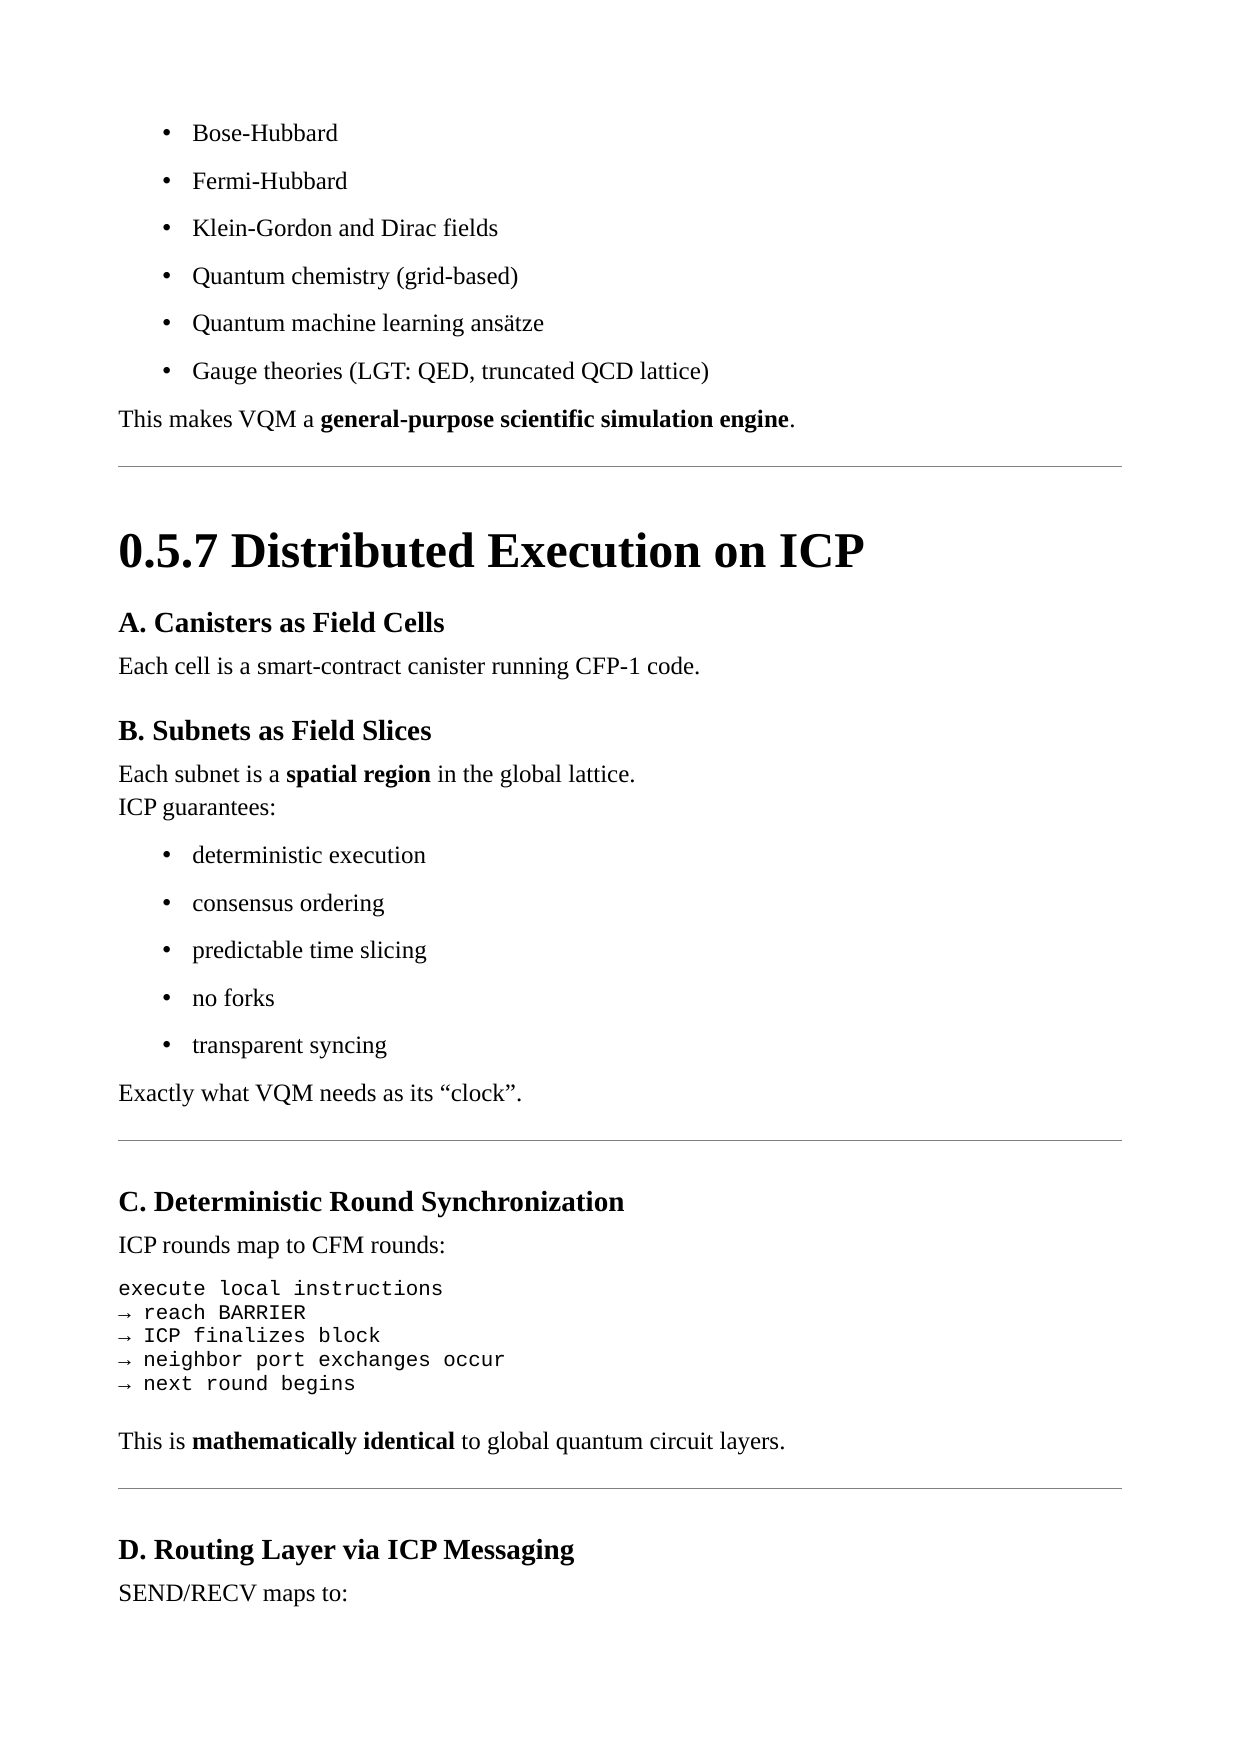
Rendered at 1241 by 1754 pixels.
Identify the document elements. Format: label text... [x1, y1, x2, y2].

list Quantum machine learning ansätze [162, 308, 1122, 337]
list Bose-Hubbard [162, 118, 1122, 147]
list consensus ordering [162, 888, 1122, 916]
text → neighbor port exchanges occur [118, 1349, 1122, 1373]
list Klein-Gordon and Dirac fields [162, 213, 1122, 242]
list no forks [162, 983, 1122, 1012]
text → next round begins [118, 1373, 1122, 1396]
subtitle 0.5.7 Distributed Execution on ICP [118, 521, 1122, 578]
text Exactly what VQM needs as its “clock”. [118, 1078, 1122, 1107]
text Each cell is a smart-contract canister running CFP-1 code. [118, 651, 1122, 680]
list transparent syncing [162, 1031, 1122, 1059]
list predictable time slicing [162, 935, 1122, 964]
text → ICP finalizes block [118, 1326, 1122, 1349]
subtitle C. Deterministic Round Synchronization [118, 1184, 1122, 1218]
text execute local instructions [118, 1278, 1122, 1302]
subtitle A. Canisters as Field Cells [118, 605, 1122, 639]
text This is mathematically identical to global quantum circuit layers. [118, 1426, 1122, 1455]
text SEND/RECV maps to: [118, 1578, 1122, 1607]
subtitle D. Routing Layer via ICP Messaging [118, 1532, 1122, 1566]
list Fermi-Hubbard [162, 166, 1122, 194]
list Gauge theories (LGT: QED, truncated QCD lattice) [162, 356, 1122, 385]
list Quantum chemistry (grid-based) [162, 261, 1122, 290]
text ICP rounds map to CFM rounds: [118, 1231, 1122, 1259]
text Each subnet is a spatial region in the global lattice. ICP guarantees: [118, 759, 1122, 821]
list deterministic execution [162, 840, 1122, 869]
text → reach BARRIER [118, 1302, 1122, 1326]
text This makes VQM a general-purpose scientific simulation engine. [118, 404, 1122, 432]
subtitle B. Subnets as Field Slices [118, 713, 1122, 747]
